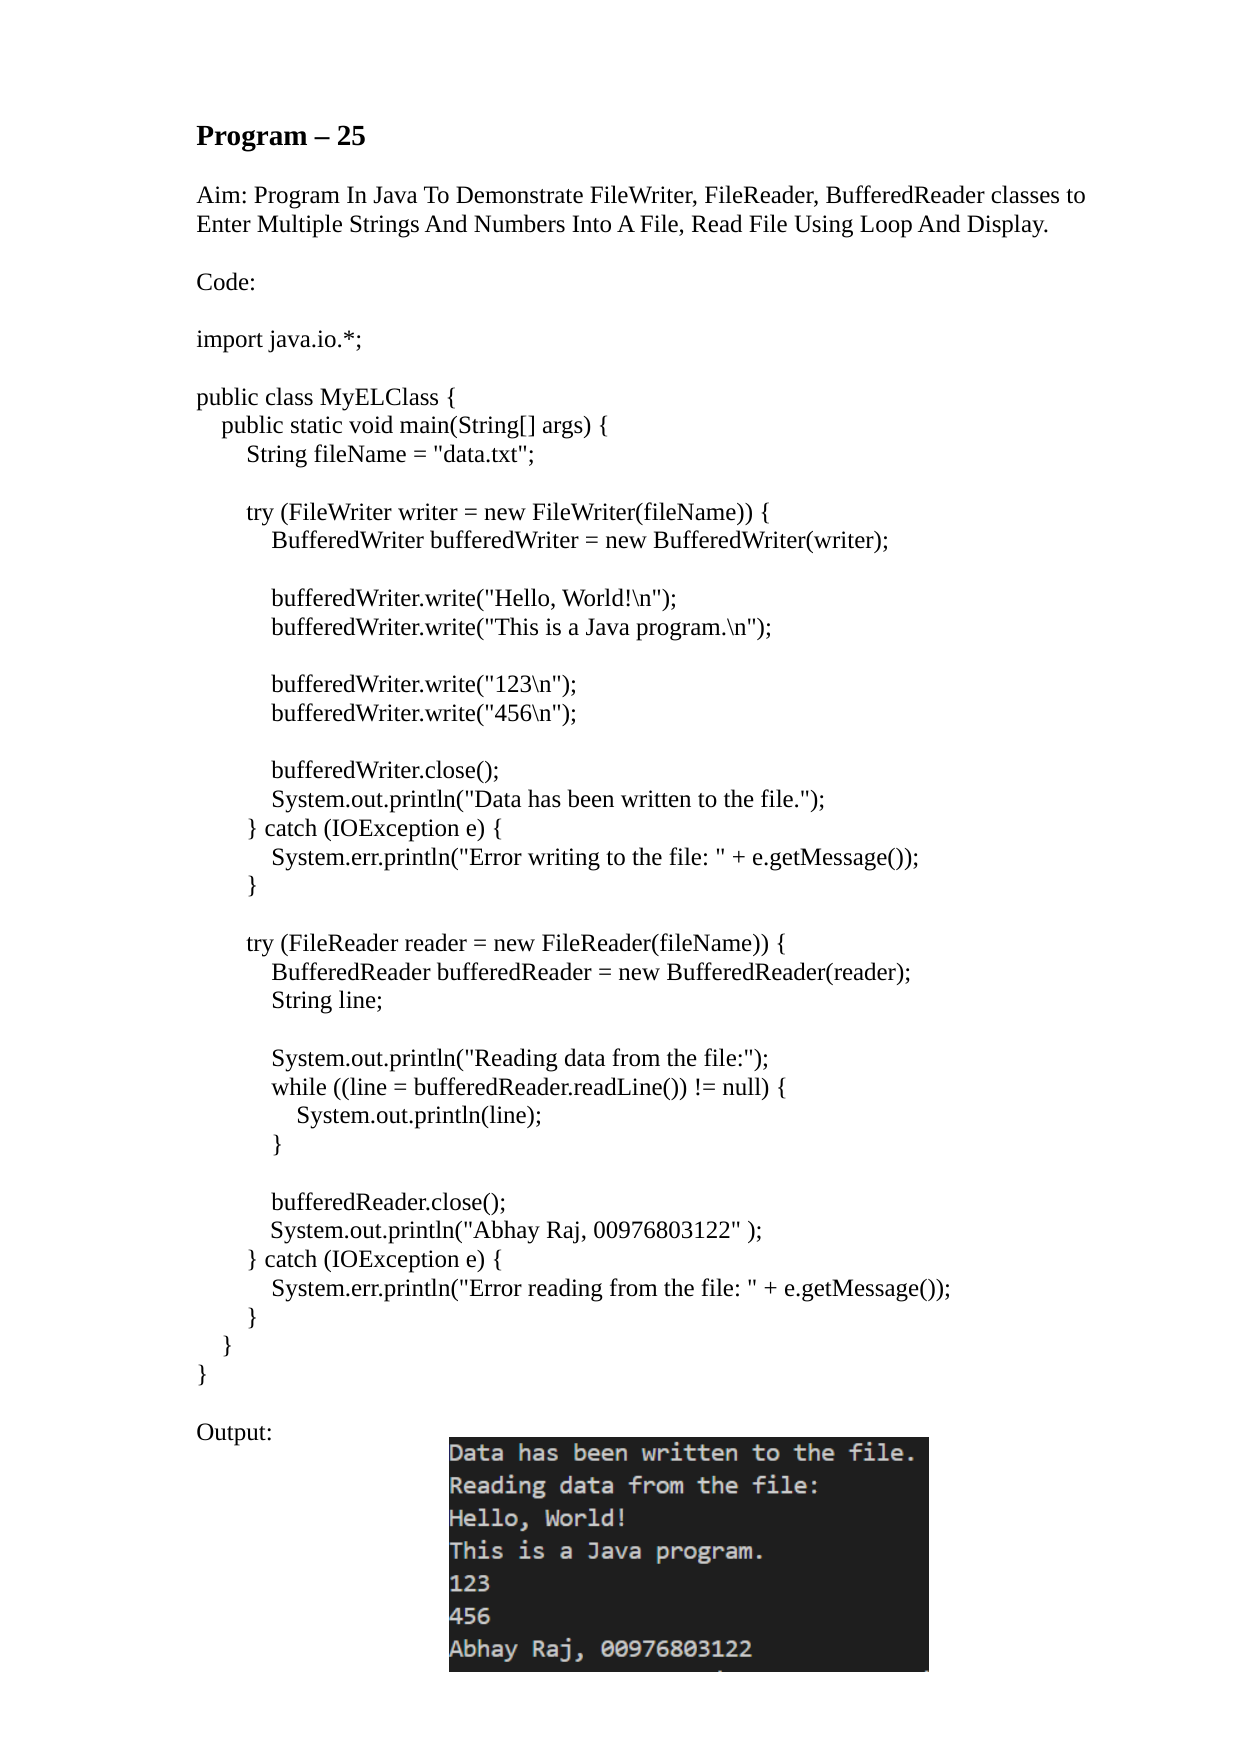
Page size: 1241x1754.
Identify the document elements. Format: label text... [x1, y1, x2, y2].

text while ((line = bufferedReader.readLine()) != null) { [196, 1072, 1122, 1100]
text bufferedWriter.write("This is a Java program.\n"); [196, 612, 1122, 640]
text } [196, 1302, 1122, 1330]
text public static void main(String[] args) { [196, 410, 1122, 439]
text System.err.println("Error reading from the file: " + e.getMessage()); [196, 1273, 1122, 1302]
text String line; [196, 985, 1122, 1014]
text bufferedWriter.write("456\n"); [196, 698, 1122, 727]
text Aim: Program In Java To Demonstrate FileWriter, FileReader, BufferedReader classes to Enter Multiple Strings And Numbers Into A File, Read File Using Loop And Display. [196, 180, 1122, 238]
text System.out.println("Abhay Raj, 00976803122" ); [196, 1215, 1122, 1244]
text } catch (IOException e) { [196, 813, 1122, 842]
text public class MyELClass { [196, 382, 1122, 410]
text bufferedWriter.write("123\n"); [196, 669, 1122, 698]
text Output: [196, 1417, 1122, 1445]
text bufferedWriter.close(); [196, 755, 1122, 784]
text bufferedReader.close(); [196, 1187, 1122, 1215]
text Code: [196, 267, 1122, 295]
text System.out.println("Reading data from the file:"); [196, 1043, 1122, 1072]
text System.out.println(line); [196, 1100, 1122, 1129]
text try (FileReader reader = new FileReader(fileName)) { [196, 928, 1122, 957]
picture [449, 1437, 929, 1672]
text System.err.println("Error writing to the file: " + e.getMessage()); [196, 842, 1122, 870]
text try (FileWriter writer = new FileWriter(fileName)) { [196, 497, 1122, 525]
text BufferedWriter bufferedWriter = new BufferedWriter(writer); [196, 525, 1122, 554]
text System.out.println("Data has been written to the file."); [196, 784, 1122, 813]
text bufferedWriter.write("Hello, World!\n"); [196, 583, 1122, 612]
text import java.io.*; [196, 324, 1122, 353]
text } [196, 1129, 1122, 1158]
text } [196, 870, 1122, 899]
text } [196, 1330, 1122, 1359]
text } [196, 1359, 1122, 1388]
text } catch (IOException e) { [196, 1244, 1122, 1273]
text String fileName = "data.txt"; [196, 439, 1122, 468]
text BufferedReader bufferedReader = new BufferedReader(reader); [196, 957, 1122, 985]
text Program – 25 [196, 118, 1122, 152]
